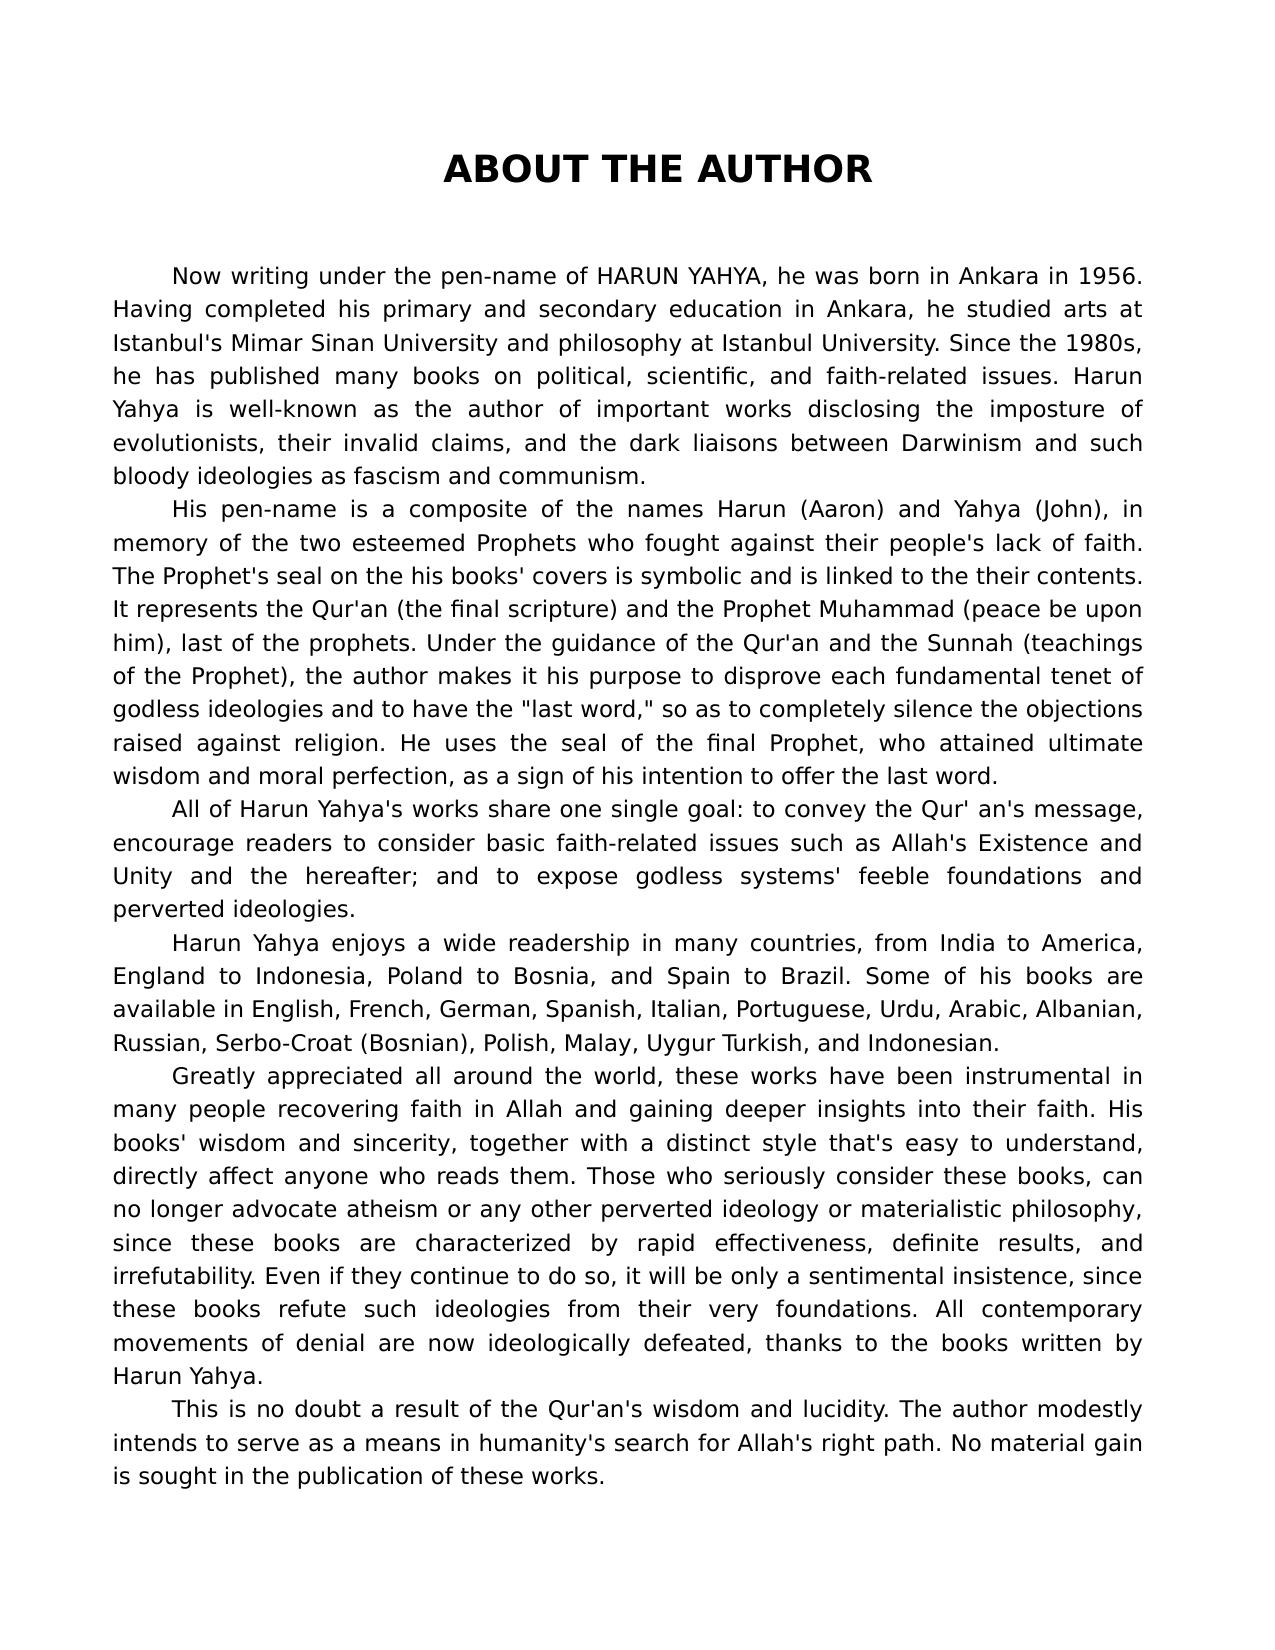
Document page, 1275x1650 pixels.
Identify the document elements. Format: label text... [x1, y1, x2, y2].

text Now writing under the pen-name of HARUN YAHYA, he was born in Ankara in 1956. Having completed his primary and secondary education in Ankara, he studied arts at Istanbul's Mimar Sinan University and philosophy at Istanbul University. Since the 1980s, he has published many books on political, scientific, and faith-related issues. Harun Yahya is well-known as the author of important works disclosing the imposture of evolutionists, their invalid claims, and the dark liaisons between Darwinism and such bloody ideologies as fascism and communism. [112, 258, 1145, 491]
text Harun Yahya enjoys a wide readership in many countries, from India to America, England to Indonesia, Poland to Bosnia, and Spain to Brazil. Some of his books are available in English, French, German, Spanish, Italian, Portuguese, Urdu, Arabic, Albanian, Russian, Serbo-Croat (Bosnian), Polish, Malay, Uygur Turkish, and Indonesian. [112, 924, 1145, 1058]
text ABOUT THE AUTHOR [112, 148, 1145, 191]
text Greatly appreciated all around the world, these works have been instrumental in many people recovering faith in Allah and gaining deeper insights into their faith. His books' wisdom and sincerity, together with a distinct style that's easy to understand, directly affect anyone who reads them. Those who seriously consider these books, can no longer advocate atheism or any other perverted ideology or materialistic philosophy, since these books are characterized by rapid effectiveness, definite results, and irrefutability. Even if they continue to do so, it will be only a sentimental insistence, since these books refute such ideologies from their very foundations. All contemporary movements of denial are now ideologically defeated, thanks to the books written by Harun Yahya. [112, 1058, 1145, 1391]
text All of Harun Yahya's works share one single goal: to convey the Qur' an's message, encourage readers to consider basic faith-related issues such as Allah's Existence and Unity and the hereafter; and to expose godless systems' feeble foundations and perverted ideologies. [112, 791, 1145, 924]
text His pen-name is a composite of the names Harun (Aaron) and Yahya (John), in memory of the two esteemed Prophets who fought against their people's lack of faith. The Prophet's seal on the his books' covers is symbolic and is linked to the their contents. It represents the Qur'an (the final scripture) and the Prophet Muhammad (peace be upon him), last of the prophets. Under the guidance of the Qur'an and the Sunnah (teachings of the Prophet), the author makes it his purpose to disprove each fundamental tenet of godless ideologies and to have the "last word," so as to completely silence the objections raised against religion. He uses the seal of the final Prophet, who attained ultimate wisdom and moral perfection, as a sign of his intention to offer the last word. [112, 491, 1145, 791]
text This is no doubt a result of the Qur'an's wisdom and lucidity. The author modestly intends to serve as a means in humanity's search for Allah's right path. No material gain is sought in the publication of these works. [112, 1391, 1145, 1491]
